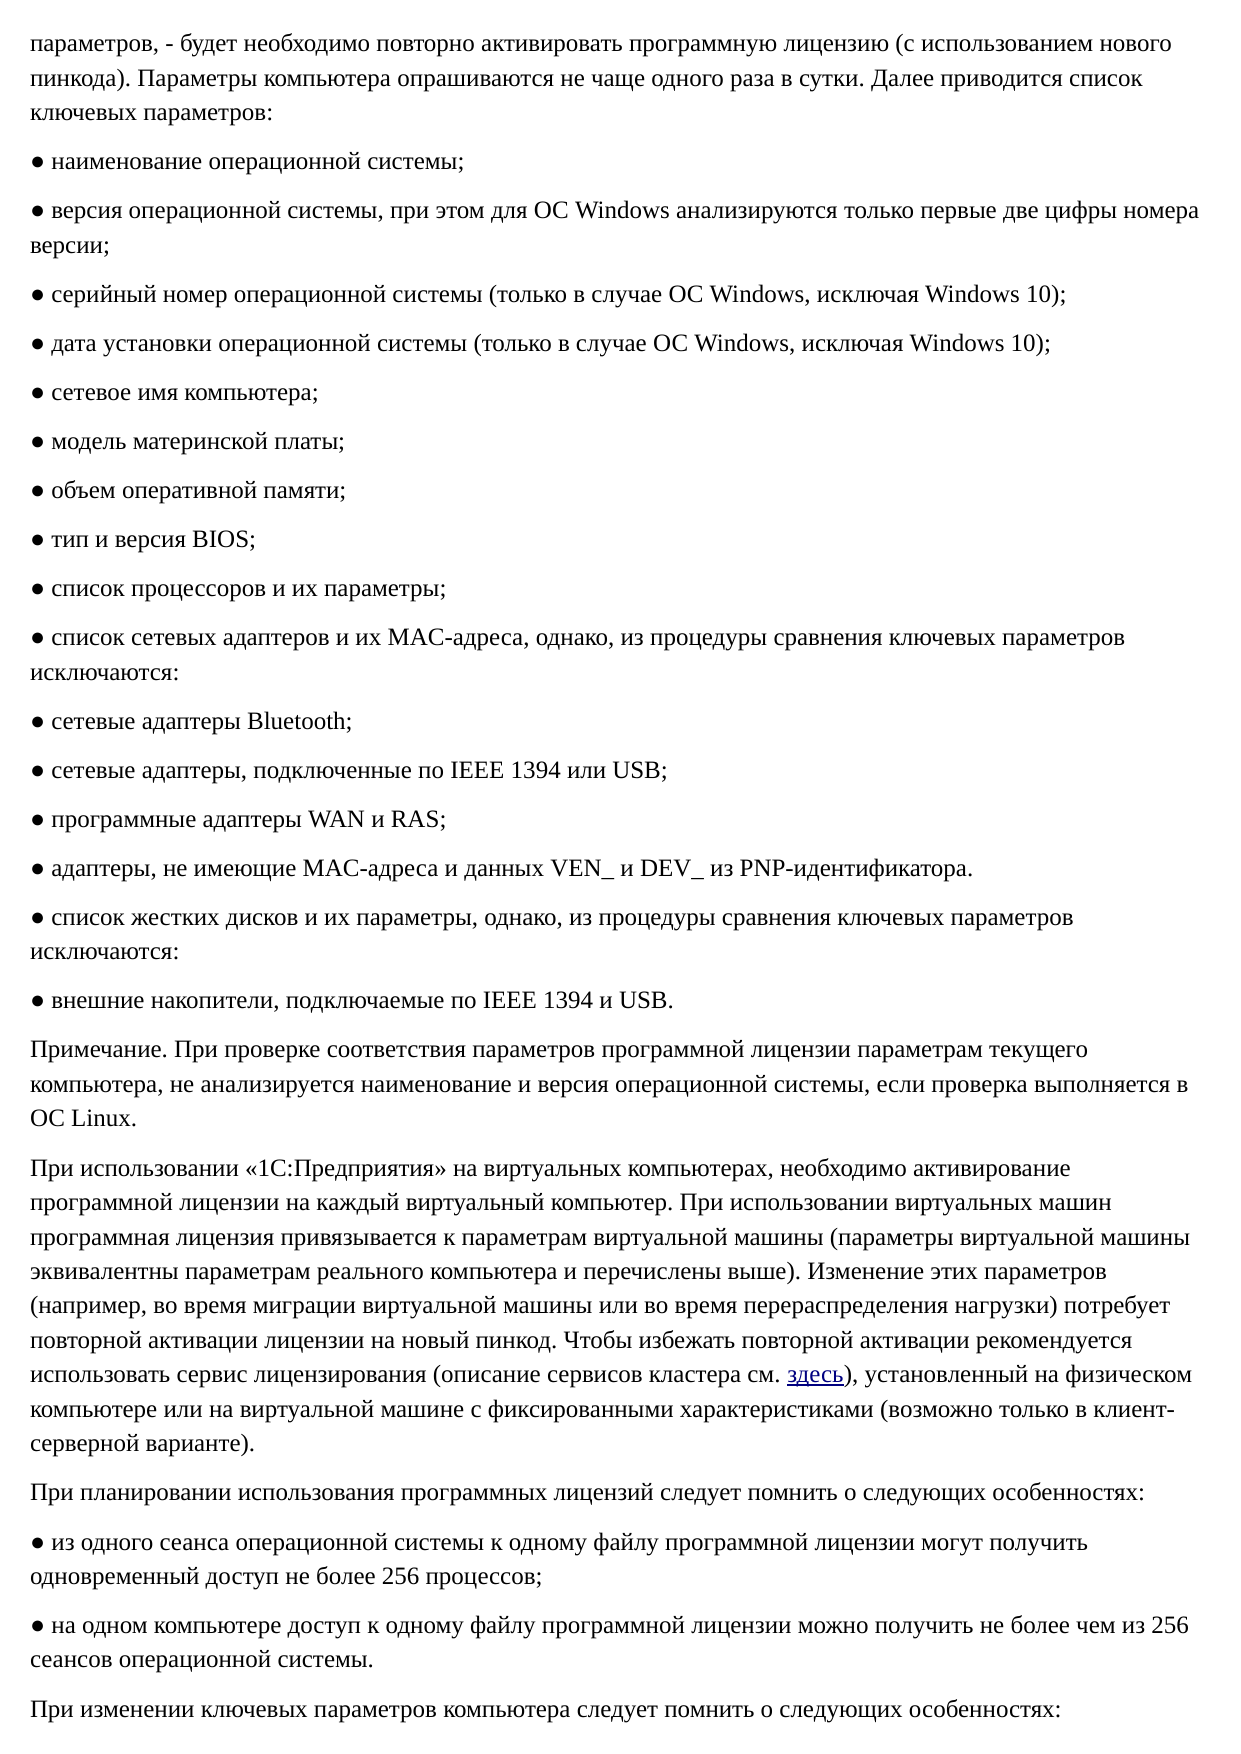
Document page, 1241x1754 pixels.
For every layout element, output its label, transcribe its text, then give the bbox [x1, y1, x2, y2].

text ● сетевое имя компьютера; [30, 377, 1211, 406]
text ● внешние накопители, подключаемые по IEEE 1394 и USB. [30, 986, 1211, 1014]
text ● из одного сеанса операционной системы к одному файлу программной лицензии могут получить одновременный доступ не более 256 процессов; [30, 1527, 1211, 1590]
text ● серийный номер операционной системы (только в случае ОС Windows, исключая Windows 10); [30, 279, 1211, 307]
text ● на одном компьютере доступ к одному файлу программной лицензии можно получить не более чем из 256 сеансов операционной системы. [30, 1610, 1211, 1673]
text ● наименование операционной системы; [30, 146, 1211, 175]
text Примечание. При проверке соответствия параметров программной лицензии параметрам текущего компьютера, не анализируется наименование и версия операционной системы, если проверка выполняется в ОС Linux. [30, 1034, 1211, 1132]
text ● список сетевых адаптеров и их MAC-адреса, однако, из процедуры сравнения ключевых параметров исключаются: [30, 622, 1211, 685]
text ● дата установки операционной системы (только в случае ОС Windows, исключая Windows 10); [30, 328, 1211, 357]
text параметров, ‑ будет необходимо повторно активировать программную лицензию (с использованием нового пинкода). Параметры компьютера опрашиваются не чаще одного раза в сутки. Далее приводится список ключевых параметров: [30, 28, 1211, 126]
text При изменении ключевых параметров компьютера следует помнить о следующих особенностях: [30, 1694, 1211, 1722]
text ● программные адаптеры WAN и RAS; [30, 804, 1211, 833]
text ● список жестких дисков и их параметры, однако, из процедуры сравнения ключевых параметров исключаются: [30, 902, 1211, 965]
text ● адаптеры, не имеющие MAC-адреса и данных VEN_ и DEV_ из PNP-идентификатора. [30, 853, 1211, 882]
text ● объем оперативной памяти; [30, 475, 1211, 504]
text При планировании использования программных лицензий следует помнить о следующих особенностях: [30, 1477, 1211, 1506]
text ● версия операционной системы, при этом для ОС Windows анализируются только первые две цифры номера версии; [30, 195, 1211, 258]
text ● список процессоров и их параметры; [30, 573, 1211, 602]
text ● сетевые адаптеры, подключенные по IEEE 1394 или USB; [30, 755, 1211, 783]
text ● тип и версия BIOS; [30, 524, 1211, 553]
text При использовании «1С:Предприятия» на виртуальных компьютерах, необходимо активирование программной лицензии на каждый виртуальный компьютер. При использовании виртуальных машин программная лицензия привязывается к параметрам виртуальной машины (параметры виртуальной машины эквивалентны параметрам реального компьютера и перечислены выше). Изменение этих параметров (например, во время миграции виртуальной машины или во время перераспределения нагрузки) потребует повторной активации лицензии на новый пинкод. Чтобы избежать повторной активации рекомендуется использовать сервис лицензирования (описание сервисов кластера см. здесь), установленный на физическом компьютере или на виртуальной машине с фиксированными характеристиками (возможно только в клиент-серверной варианте). [30, 1153, 1211, 1457]
text ● сетевые адаптеры Bluetooth; [30, 706, 1211, 734]
text ● модель материнской платы; [30, 426, 1211, 455]
